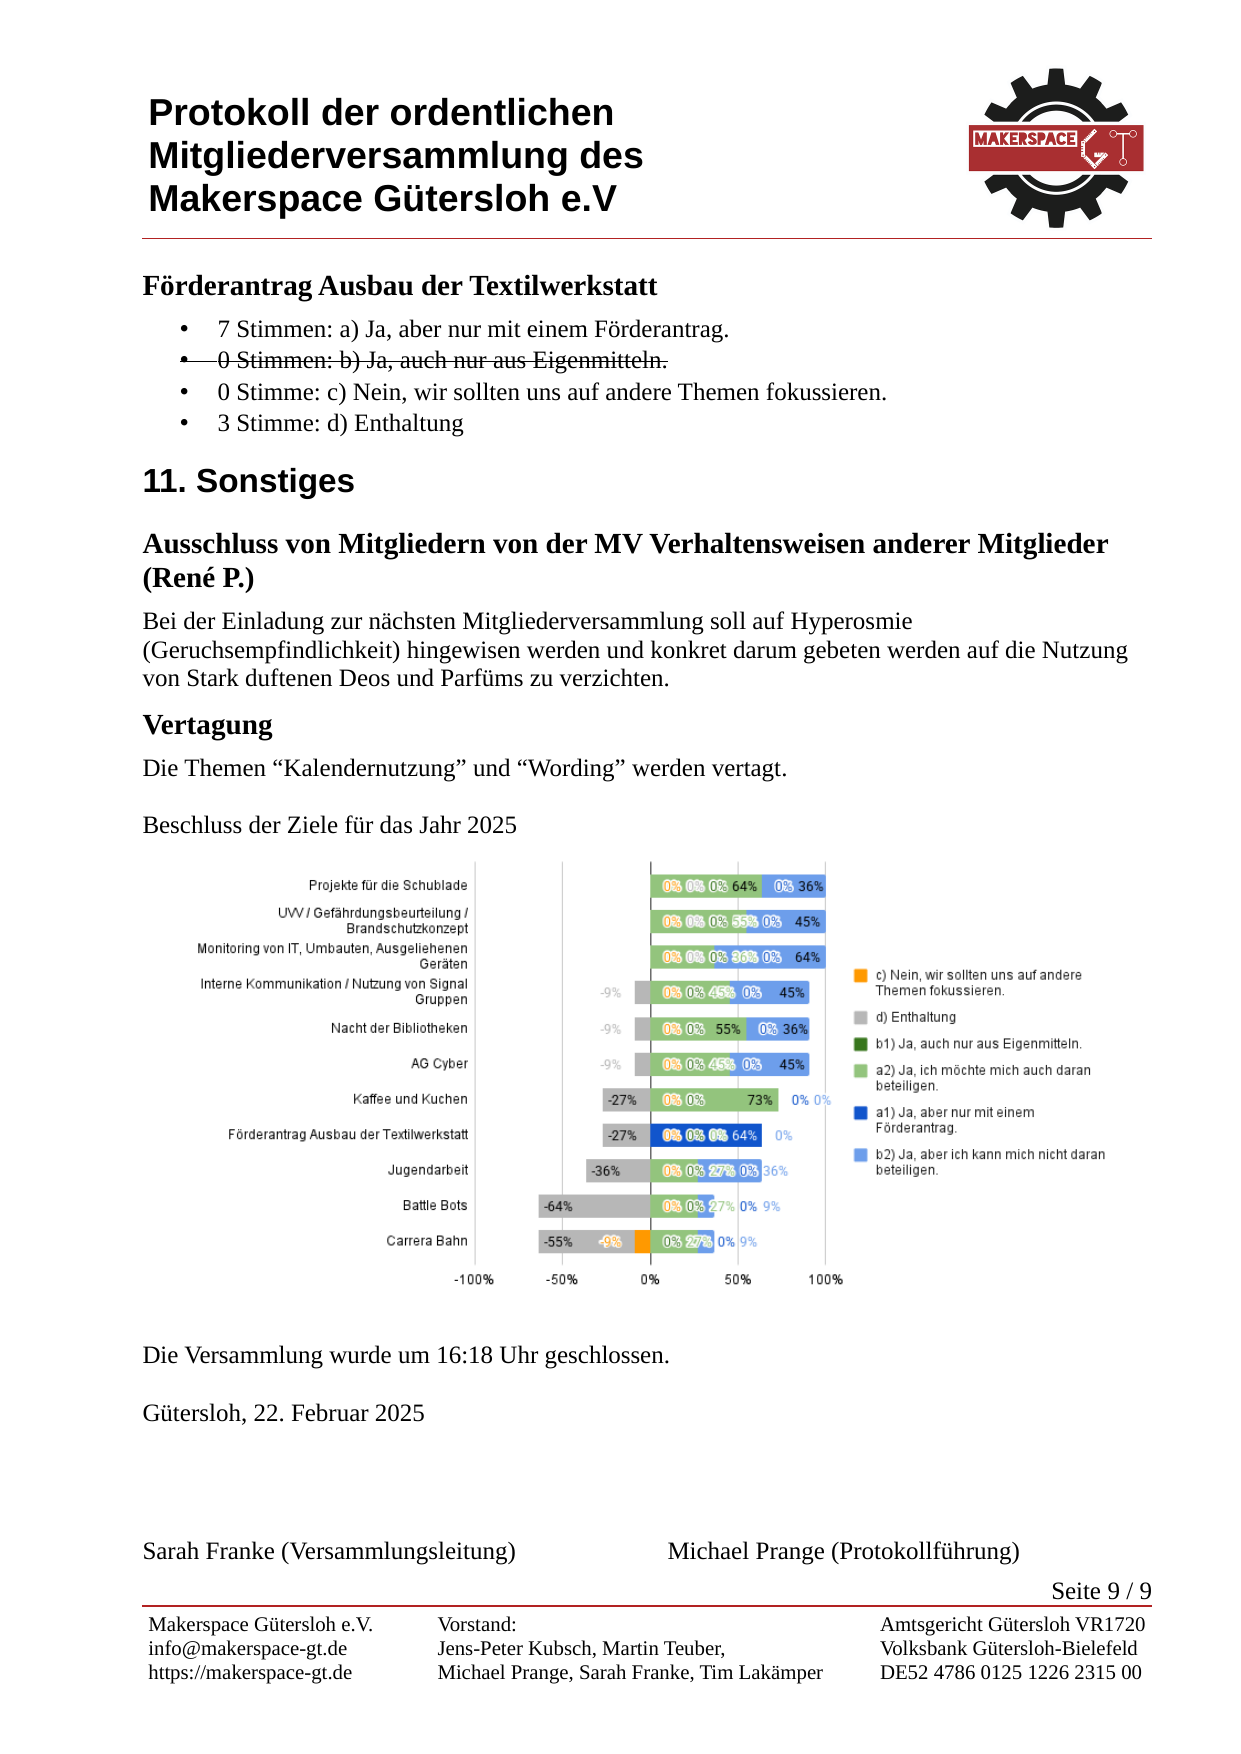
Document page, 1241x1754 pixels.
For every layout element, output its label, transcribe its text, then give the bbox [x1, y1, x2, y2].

text Sarah Franke (Versammlungsleitung) Michael Prange (Protokollführung) [142, 1536, 1152, 1565]
list 7 Stimmen: a) Ja, aber nur mit einem Förderantrag. [180, 314, 1152, 342]
subtitle 11. Sonstiges [142, 461, 1152, 499]
text Gütersloh, 22. Februar 2025 [142, 1398, 1152, 1427]
text Beschluss der Ziele für das Jahr 2025 [142, 810, 1152, 839]
picture [966, 65, 1147, 231]
subtitle Förderantrag Ausbau der Textilwerkstatt [142, 268, 1152, 301]
text Die Themen “Kalendernutzung” und “Wording” werden vertagt. [142, 753, 1152, 782]
list 0 Stimme: c) Nein, wir sollten uns auf andere Themen fokussieren. [180, 377, 1152, 406]
list 0 Stimmen: b) Ja, auch nur aus Eigenmitteln. [180, 345, 1152, 374]
subtitle Ausschluss von Mitgliedern von der MV Verhaltensweisen anderer Mitglieder (René P.) [142, 526, 1152, 593]
text Bei der Einladung zur nächsten Mitgliederversammlung soll auf Hyperosmie (Geruchsempfindlichkeit) hingewisen werden und konkret darum gebeten werden auf die Nutzung von Stark duftenen Deos und Parfüms zu verzichten. [142, 606, 1152, 692]
picture [142, 839, 1131, 1312]
text Die Versammlung wurde um 16:18 Uhr geschlossen. [142, 1340, 1152, 1369]
subtitle Vertagung [142, 707, 1152, 740]
list 3 Stimme: d) Enthaltung [180, 408, 1152, 437]
